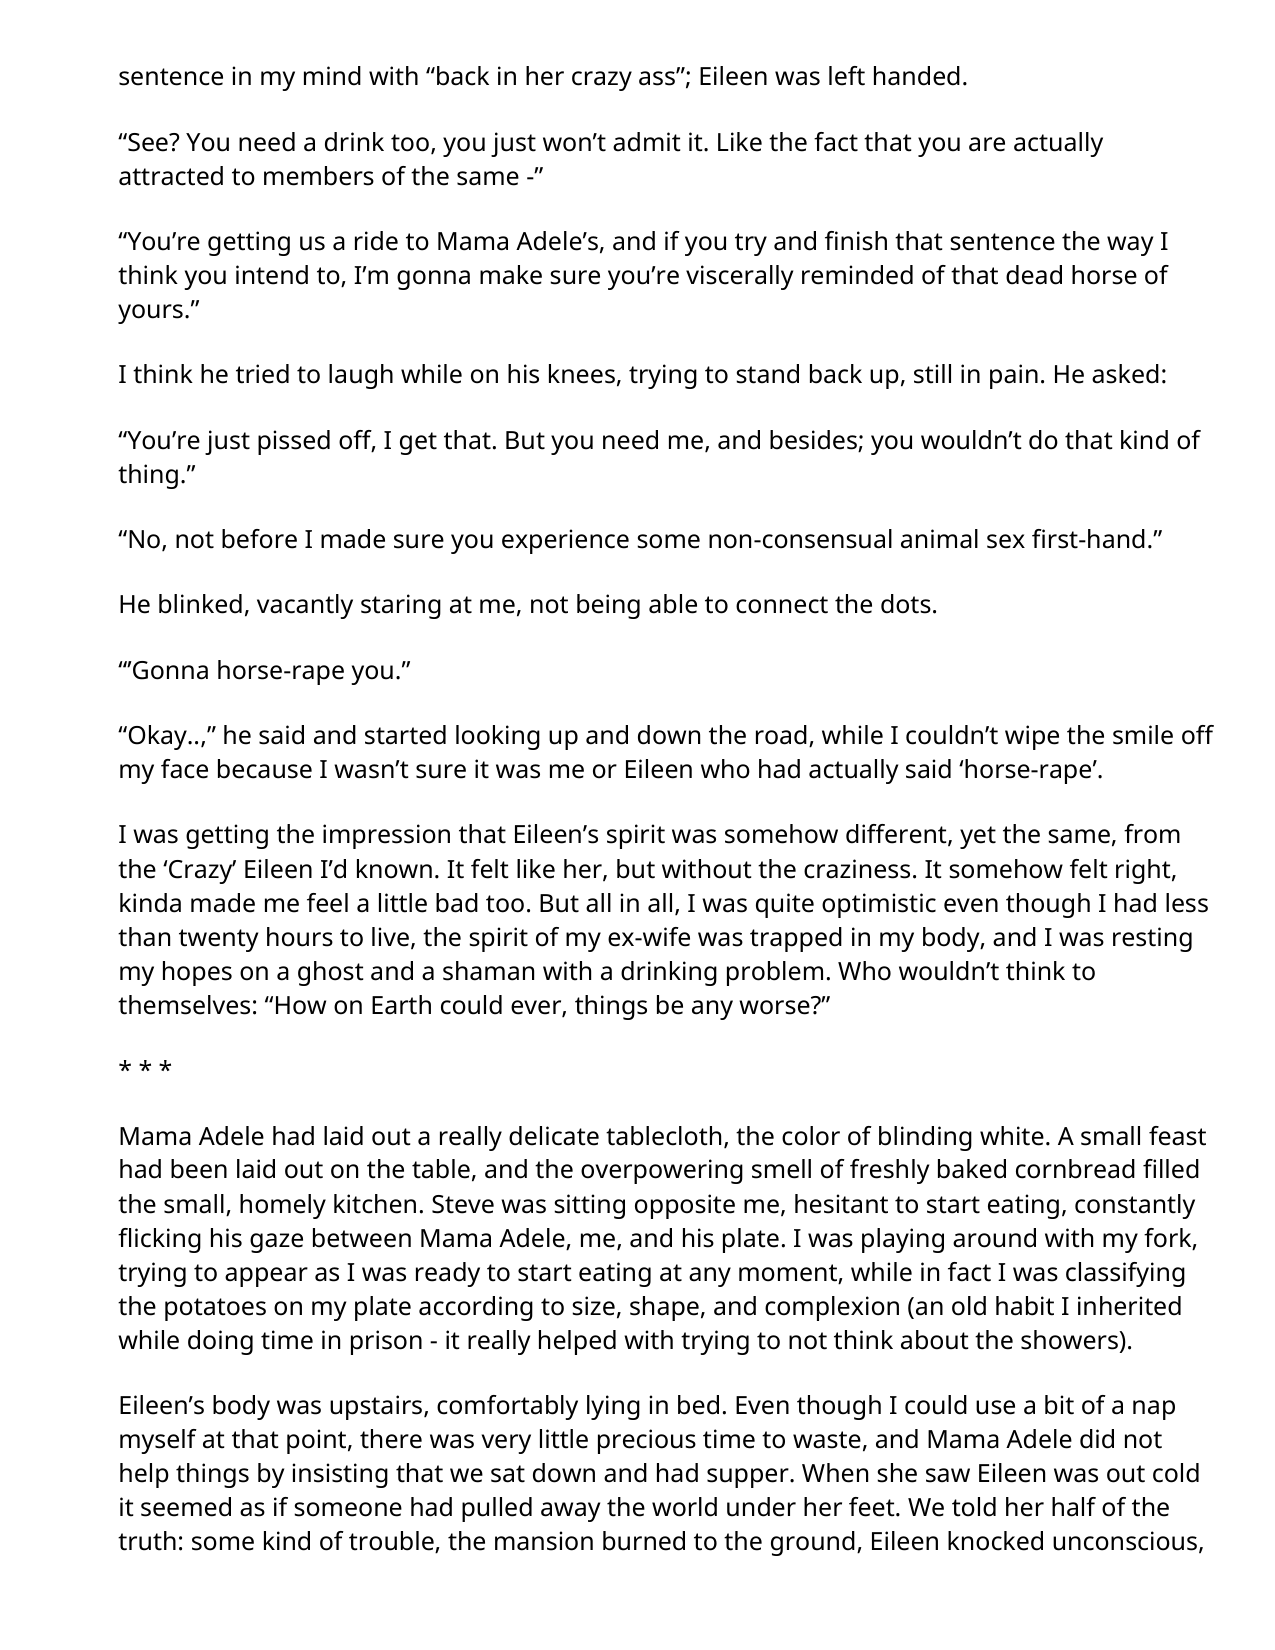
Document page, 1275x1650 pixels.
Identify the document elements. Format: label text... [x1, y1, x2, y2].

text sentence in my mind with “back in her crazy ass”; Eileen was left handed. [118, 59, 1216, 93]
text “You’re getting us a ride to Mama Adele’s, and if you try and finish that sentence the way I think you intend to, I’m gonna make sure you’re viscerally reminded of that dead horse of yours.” [118, 224, 1216, 326]
text “’Gonna horse-rape you.” [118, 652, 1216, 687]
text “You’re just pissed off, I get that. But you need me, and besides; you wouldn’t do that kind of thing.” [118, 422, 1216, 491]
text He blinked, vacantly staring at me, not being able to connect the dots. [118, 587, 1216, 621]
text “No, not before I made sure you experience some non-consensual animal sex first-hand.” [118, 522, 1216, 556]
text I think he tried to laugh while on his knees, trying to stand back up, still in pain. He asked: [118, 357, 1216, 391]
text “See? You need a drink too, you just won’t admit it. Like the fact that you are actually attracted to members of the same -” [118, 124, 1216, 192]
text Eileen’s body was upstairs, comfortably lying in bed. Even though I could use a bit of a nap myself at that point, there was very little precious time to waste, and Mama Adele did not help things by insisting that we sat down and had supper. When she saw Eileen was out cold it seemed as if someone had pulled away the world under her feet. We told her half of the truth: some kind of trouble, the mansion burned to the ground, Eileen knocked unconscious, [118, 1388, 1216, 1558]
text * * * [118, 1053, 1216, 1087]
text I was getting the impression that Eileen’s spirit was somehow different, yet the same, from the ‘Crazy’ Eileen I’d known. It felt like her, but without the craziness. It somehow felt right, kinda made me feel a little bad too. But all in all, I was quite optimistic even though I had less than twenty hours to live, the spirit of my ex-wife was trapped in my body, and I was resting my hopes on a ghost and a shaman with a drinking problem. Who wouldn’t think to themselves: “How on Earth could ever, things be any worse?” [118, 817, 1216, 1022]
text Mama Adele had laid out a really delicate tablecloth, the color of blinding white. A small feast had been laid out on the table, and the overpowering smell of freshly baked cornbread filled the small, homely kitchen. Steve was sitting opposite me, hesitant to start eating, constantly flicking his gaze between Mama Adele, me, and his plate. I was playing around with my fork, trying to appear as I was ready to start eating at any moment, while in fact I was classifying the potatoes on my plate according to size, shape, and complexion (an old habit I inherited while doing time in prison - it really helped with trying to not think about the showers). [118, 1118, 1216, 1357]
text “Okay..,” he said and started looking up and down the road, while I couldn’t wipe the smile off my face because I wasn’t sure it was me or Eileen who had actually said ‘horse-rape’. [118, 718, 1216, 786]
